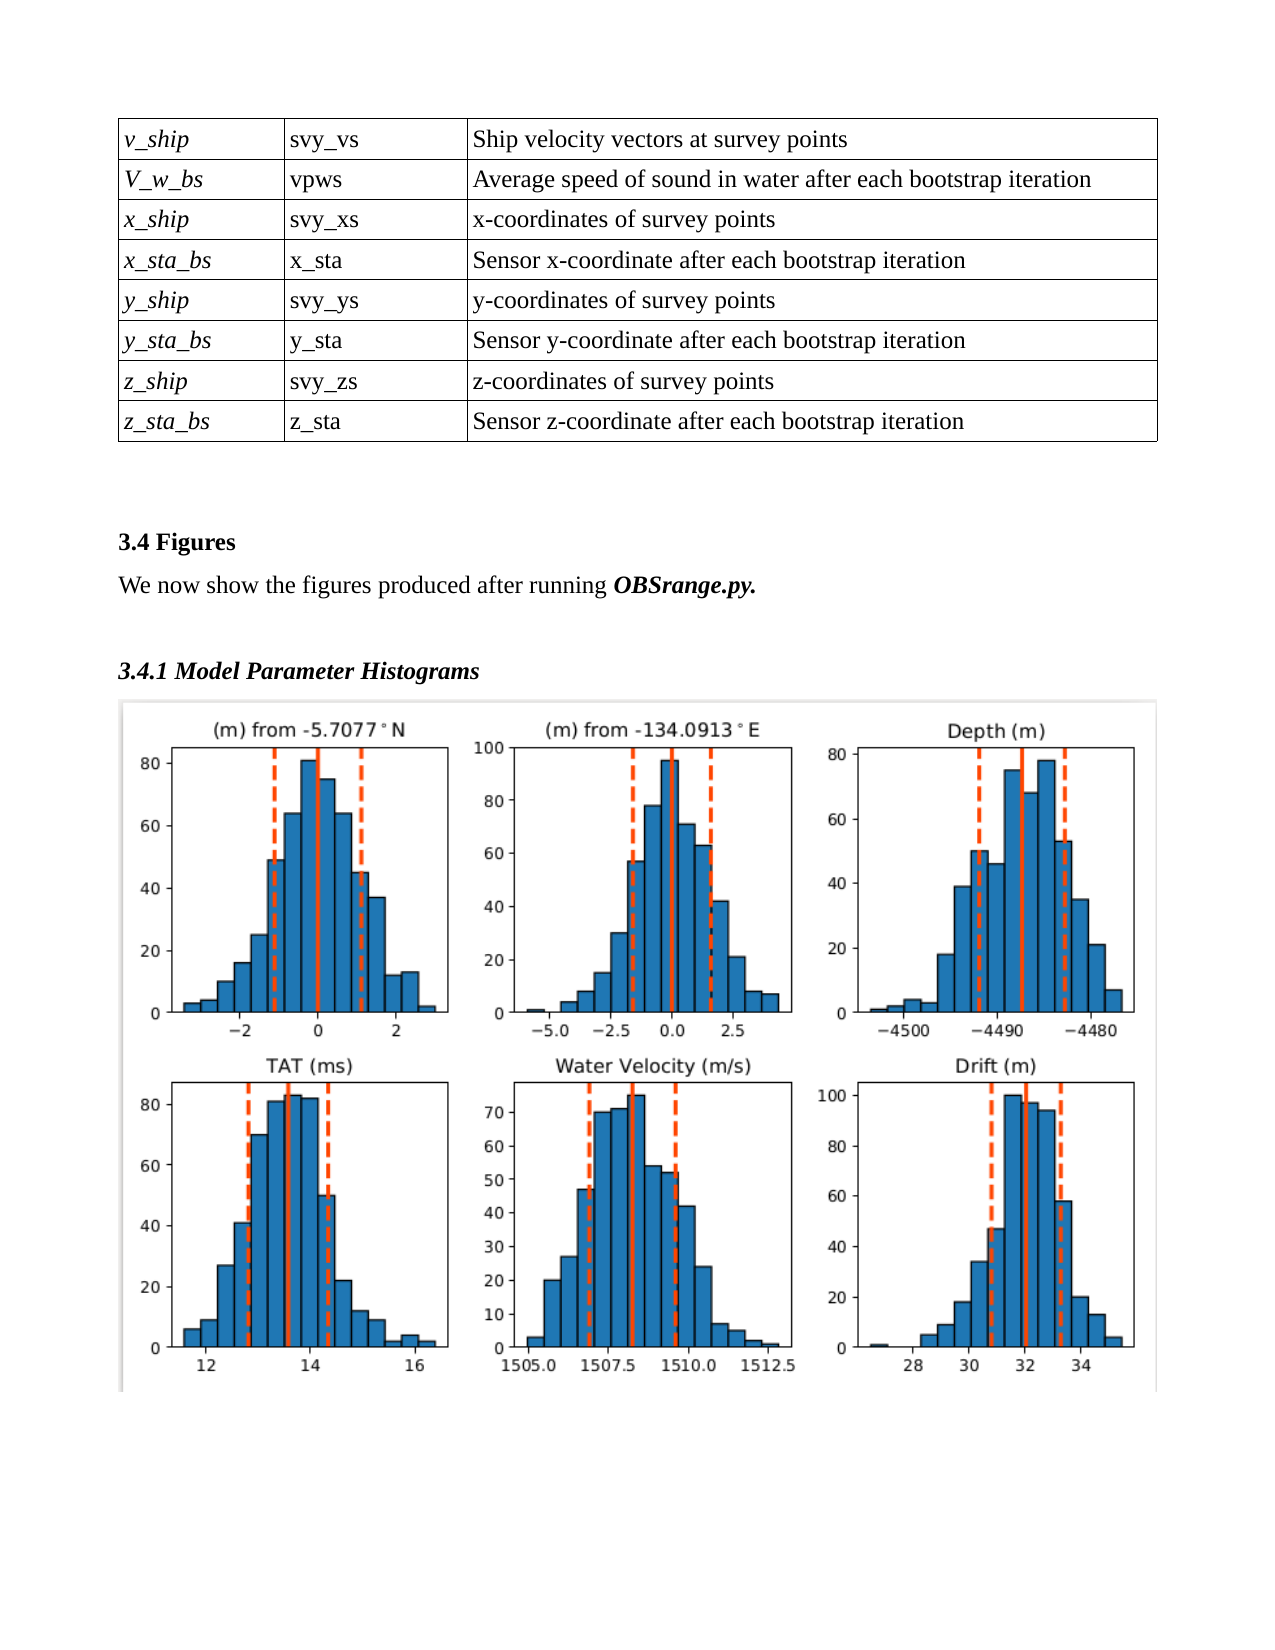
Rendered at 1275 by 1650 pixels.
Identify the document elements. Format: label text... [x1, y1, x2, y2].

table_cell svy_xs [285, 200, 467, 239]
table_cell z_sta_bs [119, 401, 284, 441]
text We now show the figures produced after running OBSrange.py. [118, 570, 1157, 599]
table_cell x_ship [119, 200, 284, 239]
picture [118, 699, 1157, 1392]
table_cell vpws [285, 160, 467, 199]
table_cell y_ship [119, 280, 284, 320]
table_cell Sensor z-coordinate after each bootstrap iteration [468, 401, 1157, 441]
table_cell Ship velocity vectors at survey points [468, 119, 1157, 158]
table_cell y_sta [285, 321, 467, 360]
table_cell Sensor x-coordinate after each bootstrap iteration [468, 240, 1157, 279]
table_cell y-coordinates of survey points [468, 280, 1157, 320]
table_cell Sensor y-coordinate after each bootstrap iteration [468, 321, 1157, 360]
table_cell x-coordinates of survey points [468, 200, 1157, 239]
table_cell svy_ys [285, 280, 467, 320]
table_cell z-coordinates of survey points [468, 361, 1157, 400]
table_cell y_sta_bs [119, 321, 284, 360]
table_cell x_sta_bs [119, 240, 284, 279]
text 3.4.1 Model Parameter Histograms [118, 656, 1157, 685]
text 3.4 Figures [118, 527, 1157, 556]
table_cell z_sta [285, 401, 467, 441]
table_cell svy_zs [285, 361, 467, 400]
table_cell V_w_bs [119, 160, 284, 199]
table_cell x_sta [285, 240, 467, 279]
table_cell Average speed of sound in water after each bootstrap iteration [468, 160, 1157, 199]
table_cell z_ship [119, 361, 284, 400]
table_cell v_ship [119, 119, 284, 158]
table_cell svy_vs [285, 119, 467, 158]
